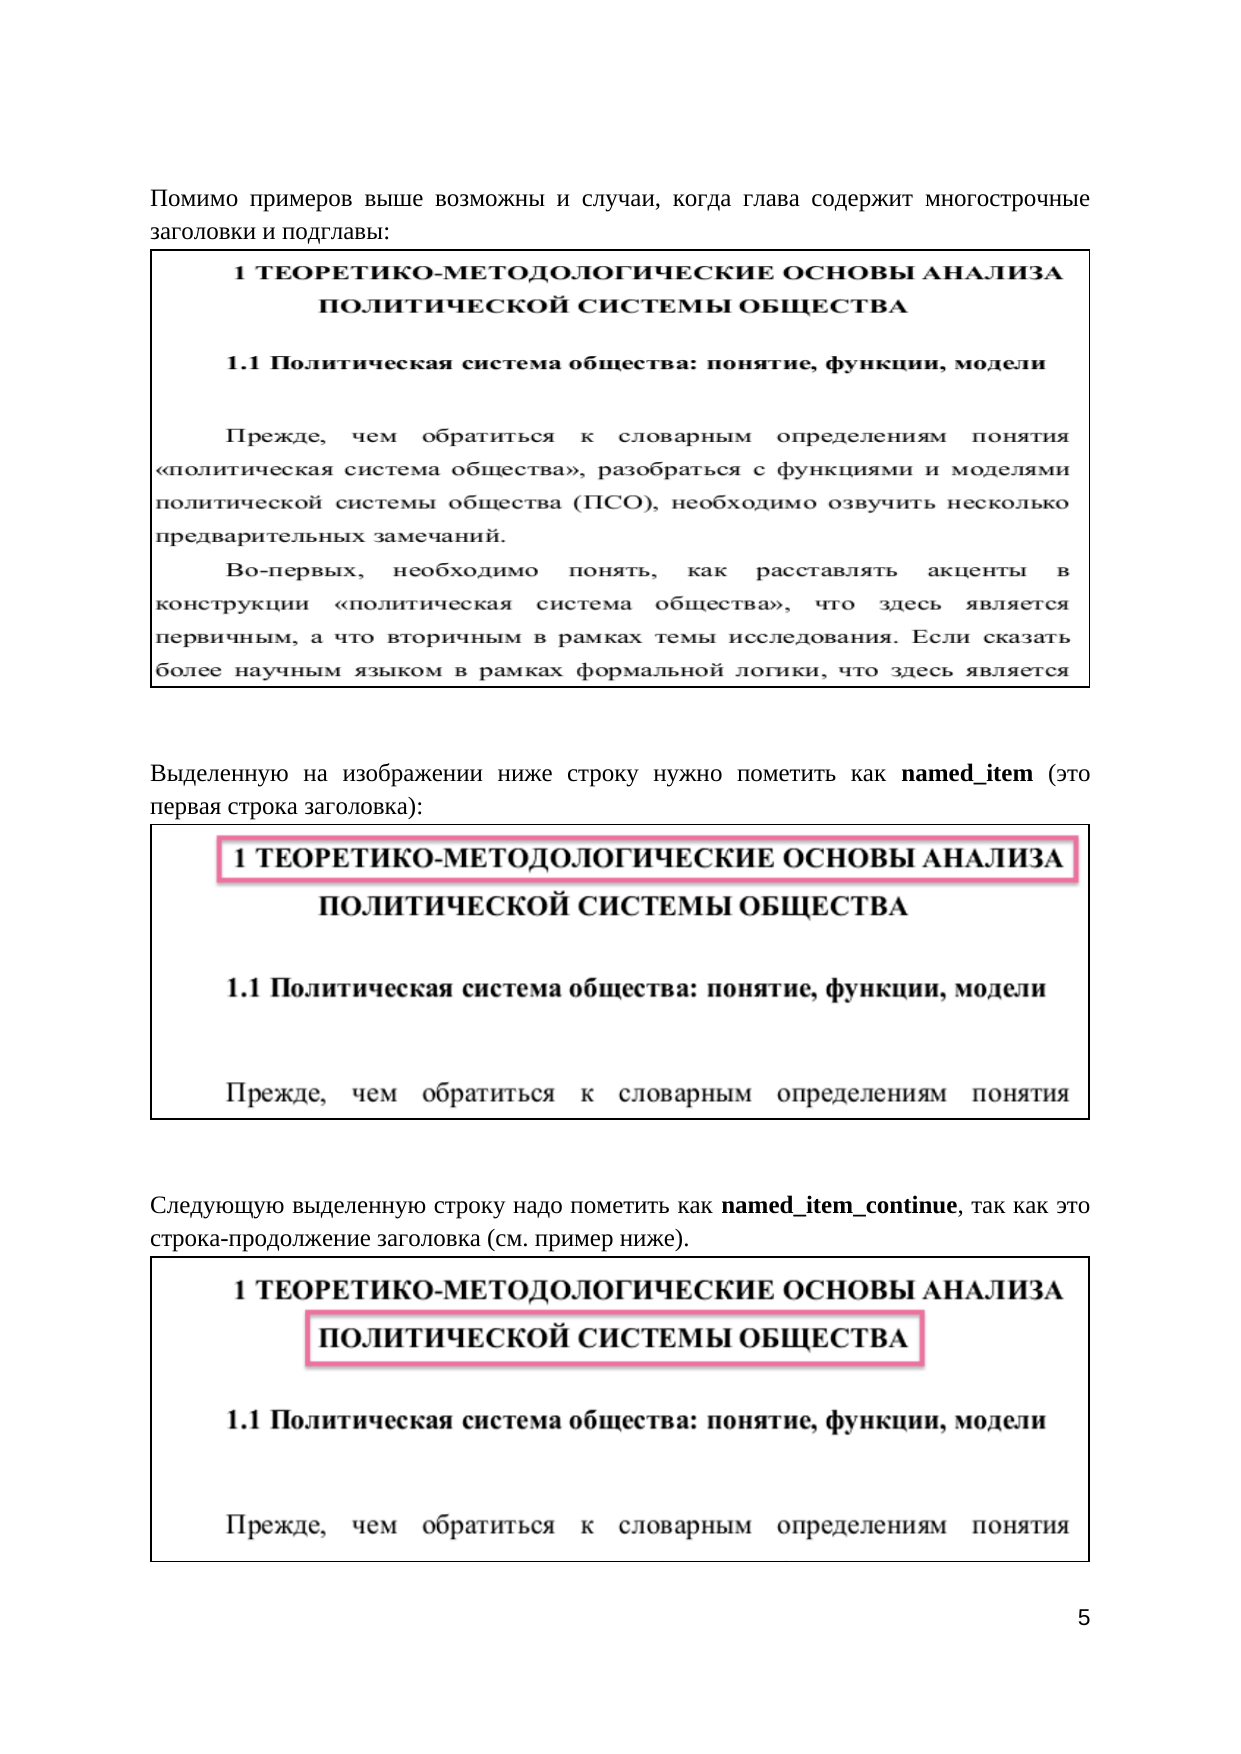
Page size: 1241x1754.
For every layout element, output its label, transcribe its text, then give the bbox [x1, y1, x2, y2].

text Следующую выделенную строку надо пометить как named_item_continue, так как это строка-продолжение заголовка (см. пример ниже). [150, 1190, 1090, 1252]
text Помимо примеров выше возможны и случаи, когда глава содержит многострочные заголовки и подглавы: [150, 183, 1090, 245]
text Выделенную на изображении ниже строку нужно пометить как named_item (это первая строка заголовка): [150, 758, 1090, 819]
